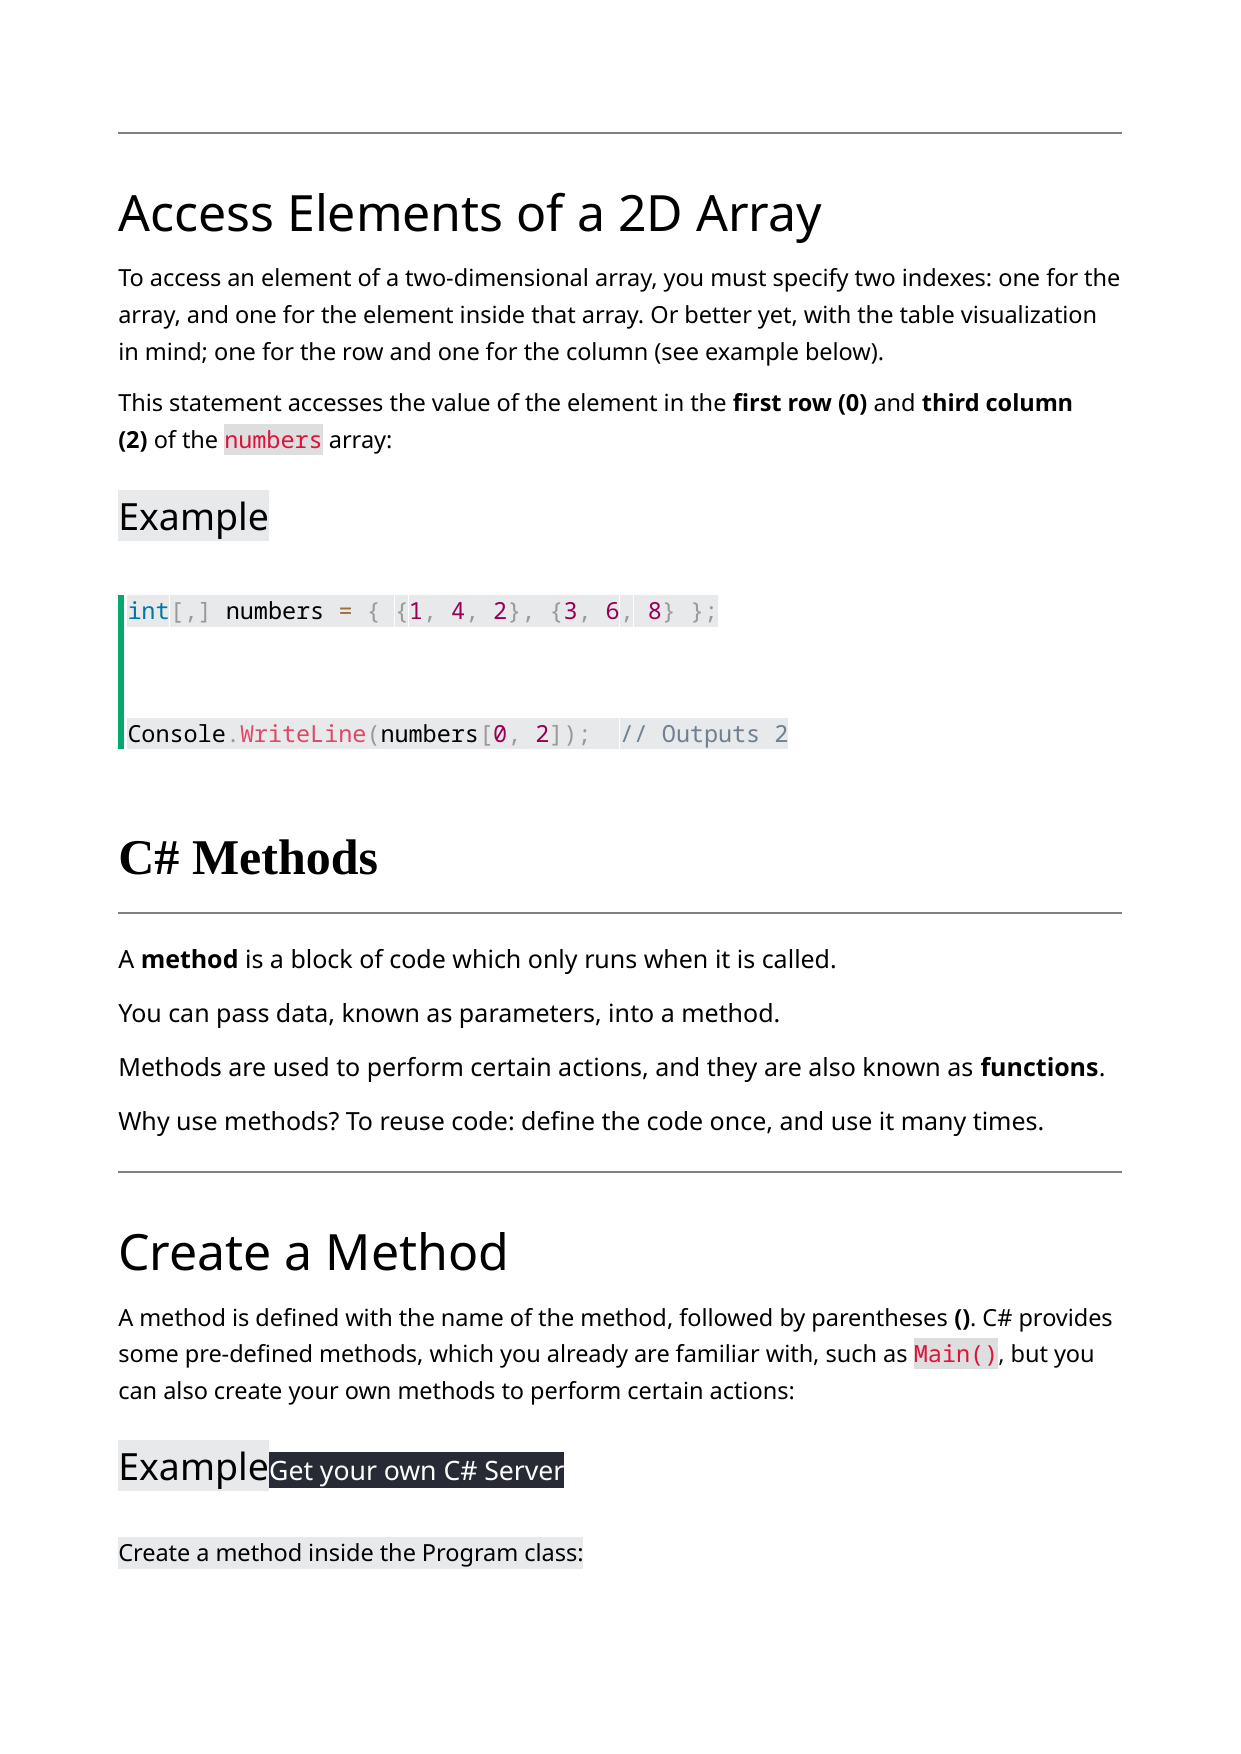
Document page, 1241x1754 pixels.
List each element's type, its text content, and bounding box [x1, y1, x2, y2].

subtitle C# Methods [118, 828, 1122, 885]
text A method is defined with the name of the method, followed by parentheses (). C# provides some pre-defined methods, which you already are familiar with, such as Main(), but you can also create your own methods to perform certain actions: [118, 1301, 1122, 1406]
subtitle Create a Method [118, 1217, 1122, 1285]
text Create a method inside the Program class: [118, 1537, 1122, 1569]
subtitle ExampleGet your own C# Server [118, 1440, 1122, 1491]
text You can pass data, known as parameters, into a method. [118, 996, 1122, 1030]
text Console.WriteLine(numbers[0, 2]); // Outputs 2 [124, 717, 1122, 749]
subtitle Example [118, 490, 1122, 541]
text A method is a block of code which only runs when it is called. [118, 942, 1122, 976]
text Methods are used to perform certain actions, and they are also known as functions. [118, 1050, 1122, 1084]
text Why use methods? To reuse code: define the code once, and use it many times. [118, 1103, 1122, 1137]
text This statement accesses the value of the element in the first row (0) and third column (2) of the numbers array: [118, 387, 1122, 455]
subtitle Access Elements of a 2D Array [118, 178, 1122, 246]
text To access an element of a two-dimensional array, you must specify two indexes: one for the array, and one for the element inside that array. Or better yet, with the table visualization in mind; one for the row and one for the column (see example below). [118, 262, 1122, 367]
text int[,] numbers = { {1, 4, 2}, {3, 6, 8} }; [118, 594, 1122, 627]
